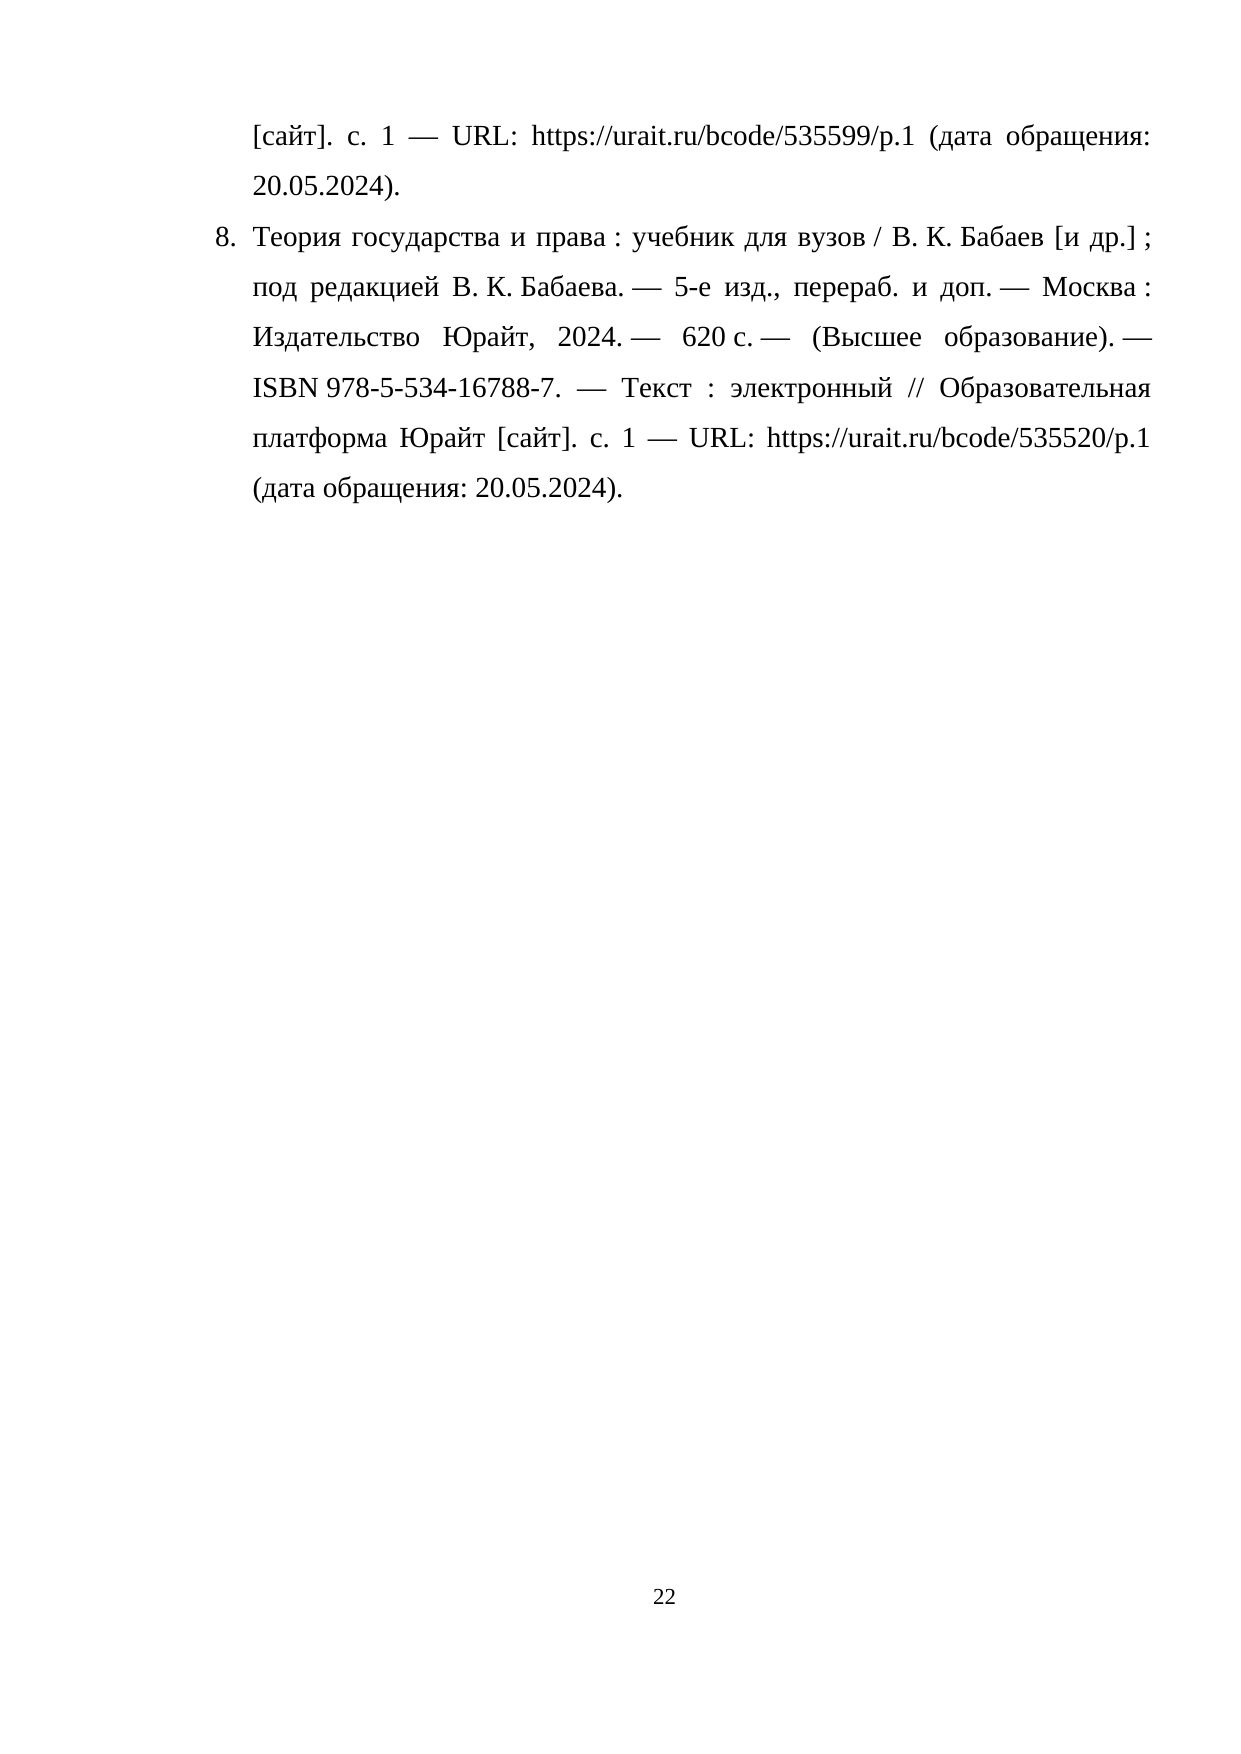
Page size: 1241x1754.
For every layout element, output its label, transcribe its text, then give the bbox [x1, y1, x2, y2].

list Теория государства и права : учебник для вузов / В. К. Бабаев [и др.] ; под редакцией В. К. Бабаева. — 5-е изд., перераб. и доп. — Москва : Издательство Юрайт, 2024. — 620 с. — (Высшее образование). — ISBN 978-5-534-16788-7. — Текст : электронный // Образовательная платформа Юрайт [сайт]. с. 1 — URL: https://urait.ru/bcode/535520/p.1 (дата обращения: 20.05.2024). [215, 219, 1152, 504]
list [сайт]. с. 1 — URL: https://urait.ru/bcode/535599/p.1 (дата обращения: 20.05.2024). [215, 118, 1152, 202]
